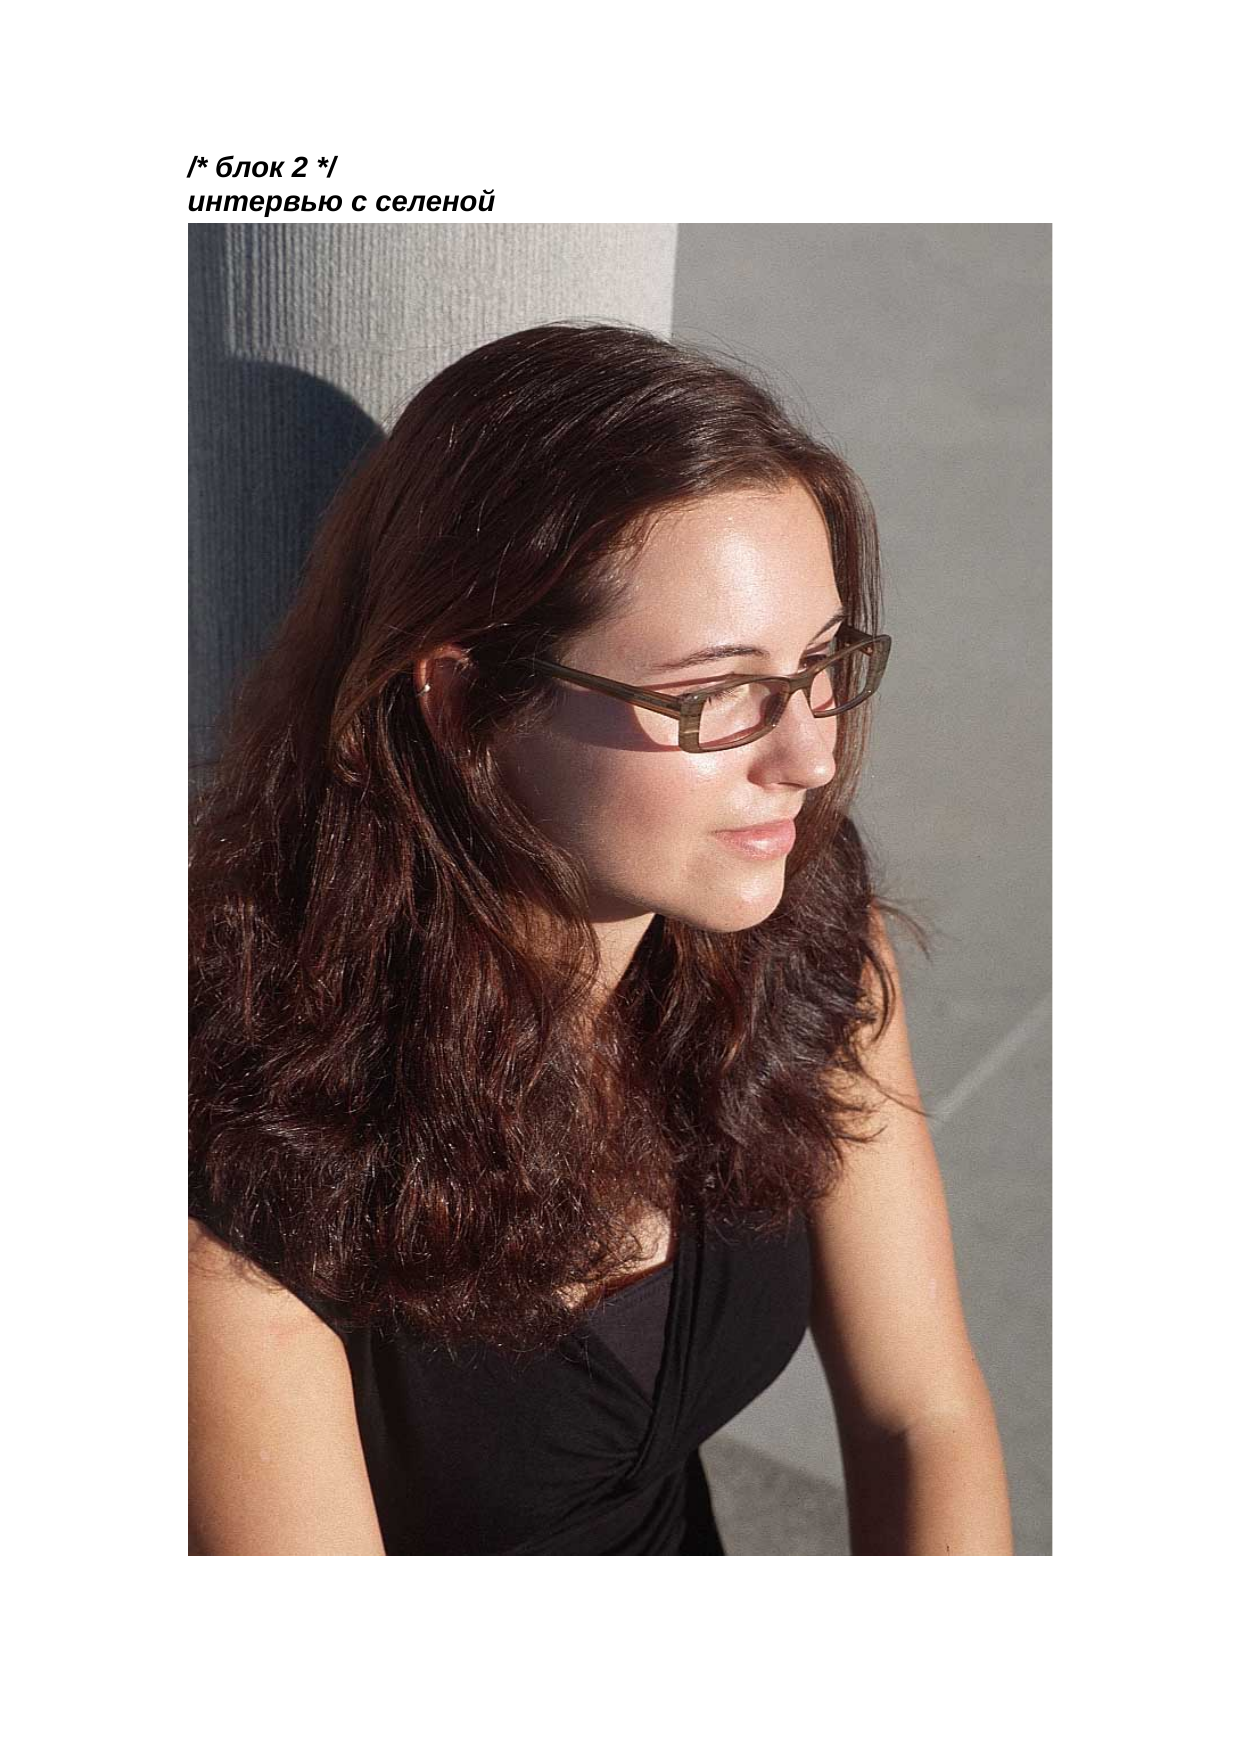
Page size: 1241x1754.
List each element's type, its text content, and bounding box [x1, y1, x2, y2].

subtitle /* блок 2 */ интервью с селеной [187, 150, 1053, 217]
picture [188, 223, 1053, 1556]
